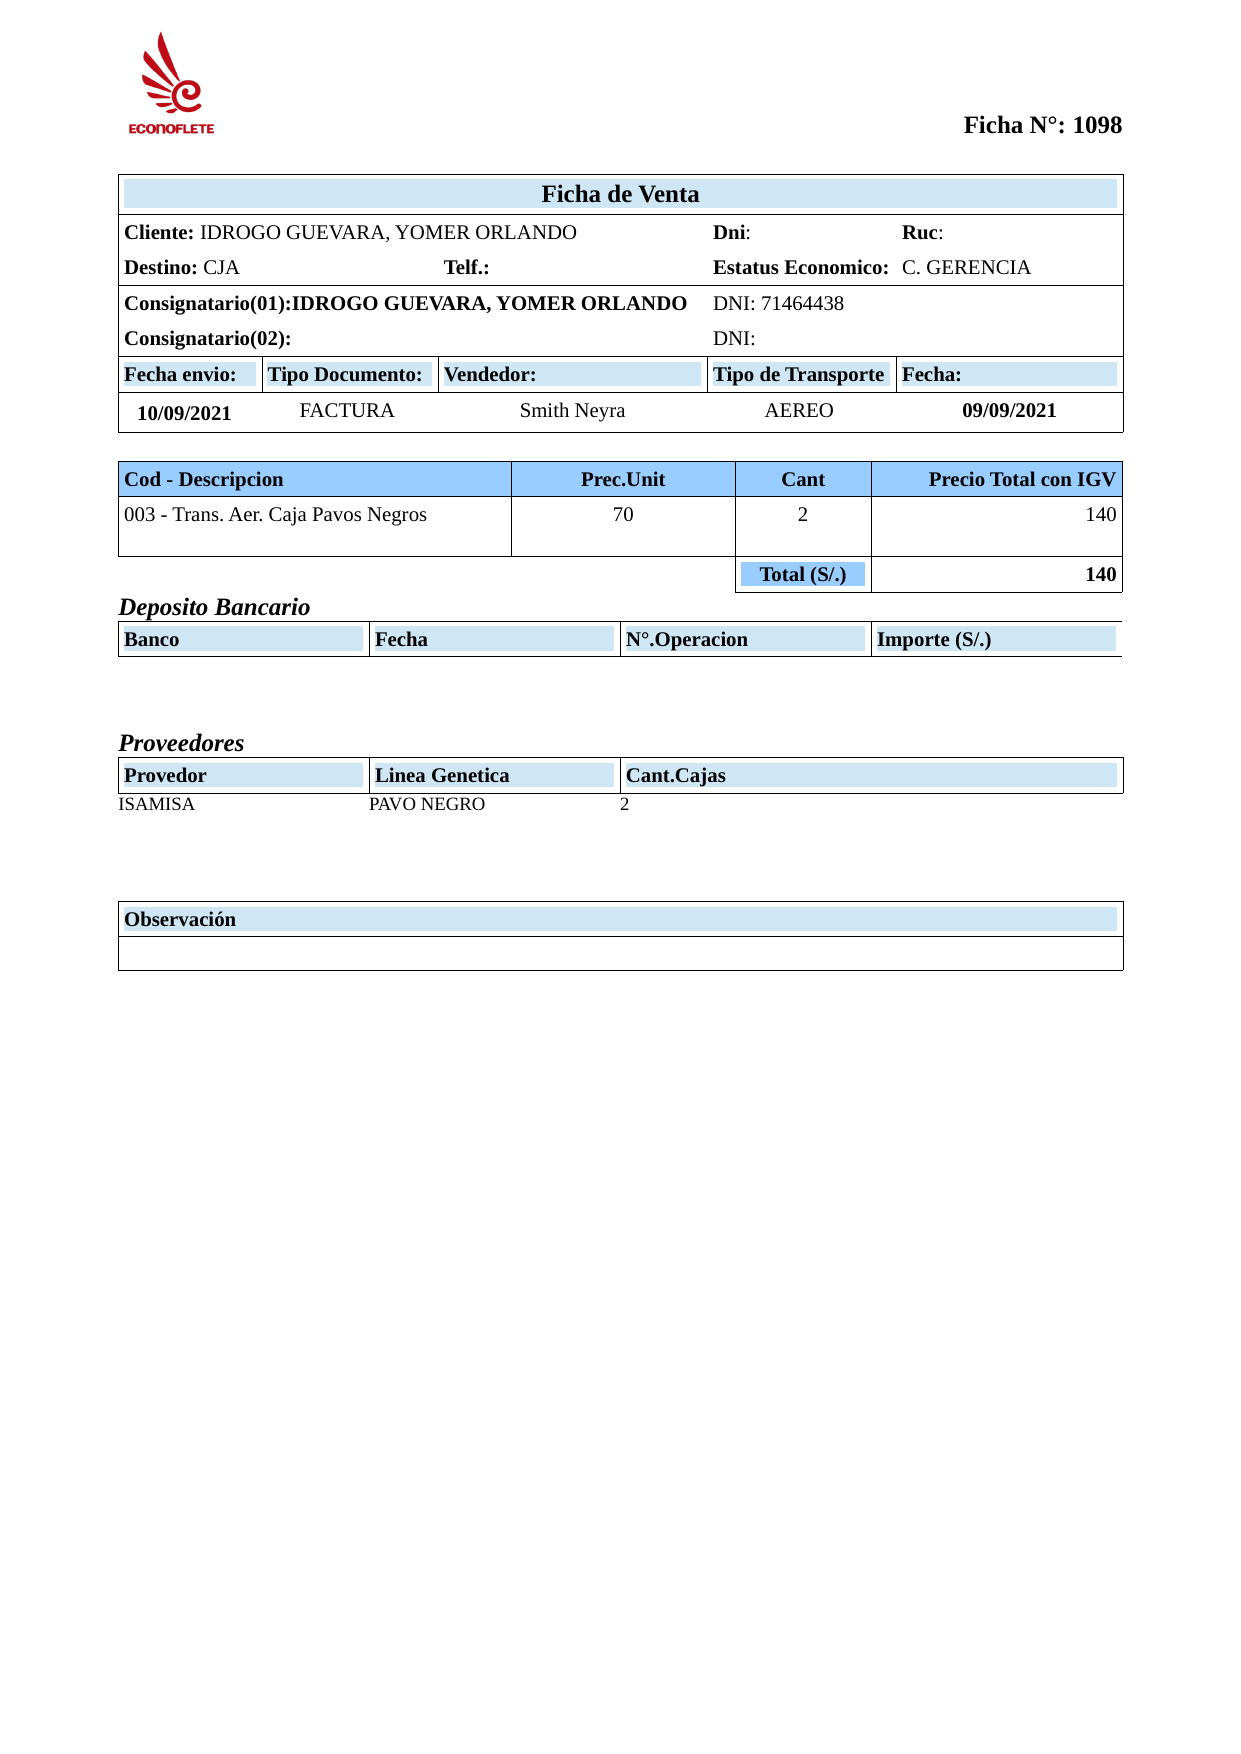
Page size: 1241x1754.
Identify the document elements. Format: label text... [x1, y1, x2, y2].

table_cell [369, 836, 620, 858]
table_header Cant.Cajas [621, 758, 1123, 793]
table_cell [369, 879, 620, 901]
table_cell [119, 937, 1123, 969]
table_cell Vendedor: [439, 357, 707, 392]
table_cell Total (S/.) [736, 557, 871, 592]
table_cell [369, 858, 620, 879]
table_cell [369, 680, 620, 704]
table_cell [118, 879, 369, 901]
table_cell 140 [872, 557, 1122, 592]
table_cell [118, 557, 511, 592]
table_cell [369, 657, 620, 680]
picture [118, 31, 225, 134]
table_cell [620, 858, 1123, 879]
table_header Cod - Descripcion [119, 462, 511, 496]
table_cell Destino: CJA [119, 249, 438, 285]
table_cell Cliente: IDROGO GUEVARA, YOMER ORLANDO [119, 215, 707, 249]
table_cell Fecha envio: [119, 357, 262, 392]
table_cell [118, 657, 369, 680]
table_cell FACTURA [262, 393, 438, 432]
table_cell 003 - Trans. Aer. Caja Pavos Negros [119, 497, 511, 556]
text Deposito Bancario [118, 592, 1122, 621]
table_cell 2 [620, 794, 1123, 814]
text Proveedores [118, 728, 1122, 757]
table_cell [620, 657, 871, 680]
table_header Provedor [119, 758, 369, 793]
table_cell Consignatario(02): [119, 321, 707, 356]
table_cell [620, 836, 1123, 858]
table_cell AEREO [707, 393, 896, 432]
table_cell C. GERENCIA [896, 249, 1123, 285]
table_cell 10/09/2021 [119, 393, 262, 432]
table_cell Estatus Economico: [707, 249, 896, 285]
table_header Importe (S/.) [872, 622, 1122, 656]
table_cell [118, 680, 369, 704]
table_cell [871, 680, 1122, 704]
table_cell Ruc: [896, 215, 1123, 249]
table_cell Dni: [707, 215, 896, 249]
table_cell DNI: [707, 321, 1123, 356]
table_cell 09/09/2021 [896, 393, 1123, 432]
table_header Precio Total con IGV [872, 462, 1122, 496]
table_cell [369, 815, 620, 836]
table_header N°.Operacion [621, 622, 871, 656]
table_cell [118, 815, 369, 836]
table_cell [118, 705, 369, 728]
table_header Fecha [370, 622, 620, 656]
table_cell DNI: 71464438 [707, 286, 1123, 321]
table_cell [118, 836, 369, 858]
table_cell ISAMISA [118, 794, 369, 814]
table_header Cant [736, 462, 871, 496]
table_cell Tipo Documento: [263, 357, 438, 392]
table_cell [871, 657, 1122, 680]
table_cell [620, 680, 871, 704]
table_header Ficha de Venta [119, 175, 1123, 214]
table_cell Consignatario(01):IDROGO GUEVARA, YOMER ORLANDO [119, 286, 707, 321]
table_cell 140 [872, 497, 1122, 556]
table_header Linea Genetica [370, 758, 620, 793]
table_cell [871, 705, 1122, 728]
table_cell Fecha: [897, 357, 1123, 392]
table_cell [369, 705, 620, 728]
table_cell 70 [512, 497, 735, 556]
table_cell Tipo de Transporte [708, 357, 896, 392]
table_cell Smith Neyra [438, 393, 707, 432]
table_cell [511, 557, 735, 592]
table_cell Telf.: [438, 249, 707, 285]
table_cell [118, 858, 369, 879]
table_header Prec.Unit [512, 462, 735, 496]
table_cell [620, 815, 1123, 836]
table_cell [620, 879, 1123, 901]
table_cell 2 [736, 497, 871, 556]
table_cell PAVO NEGRO [369, 794, 620, 814]
table_header Banco [119, 622, 369, 656]
table_cell [620, 705, 871, 728]
table_header Observación [119, 902, 1123, 936]
